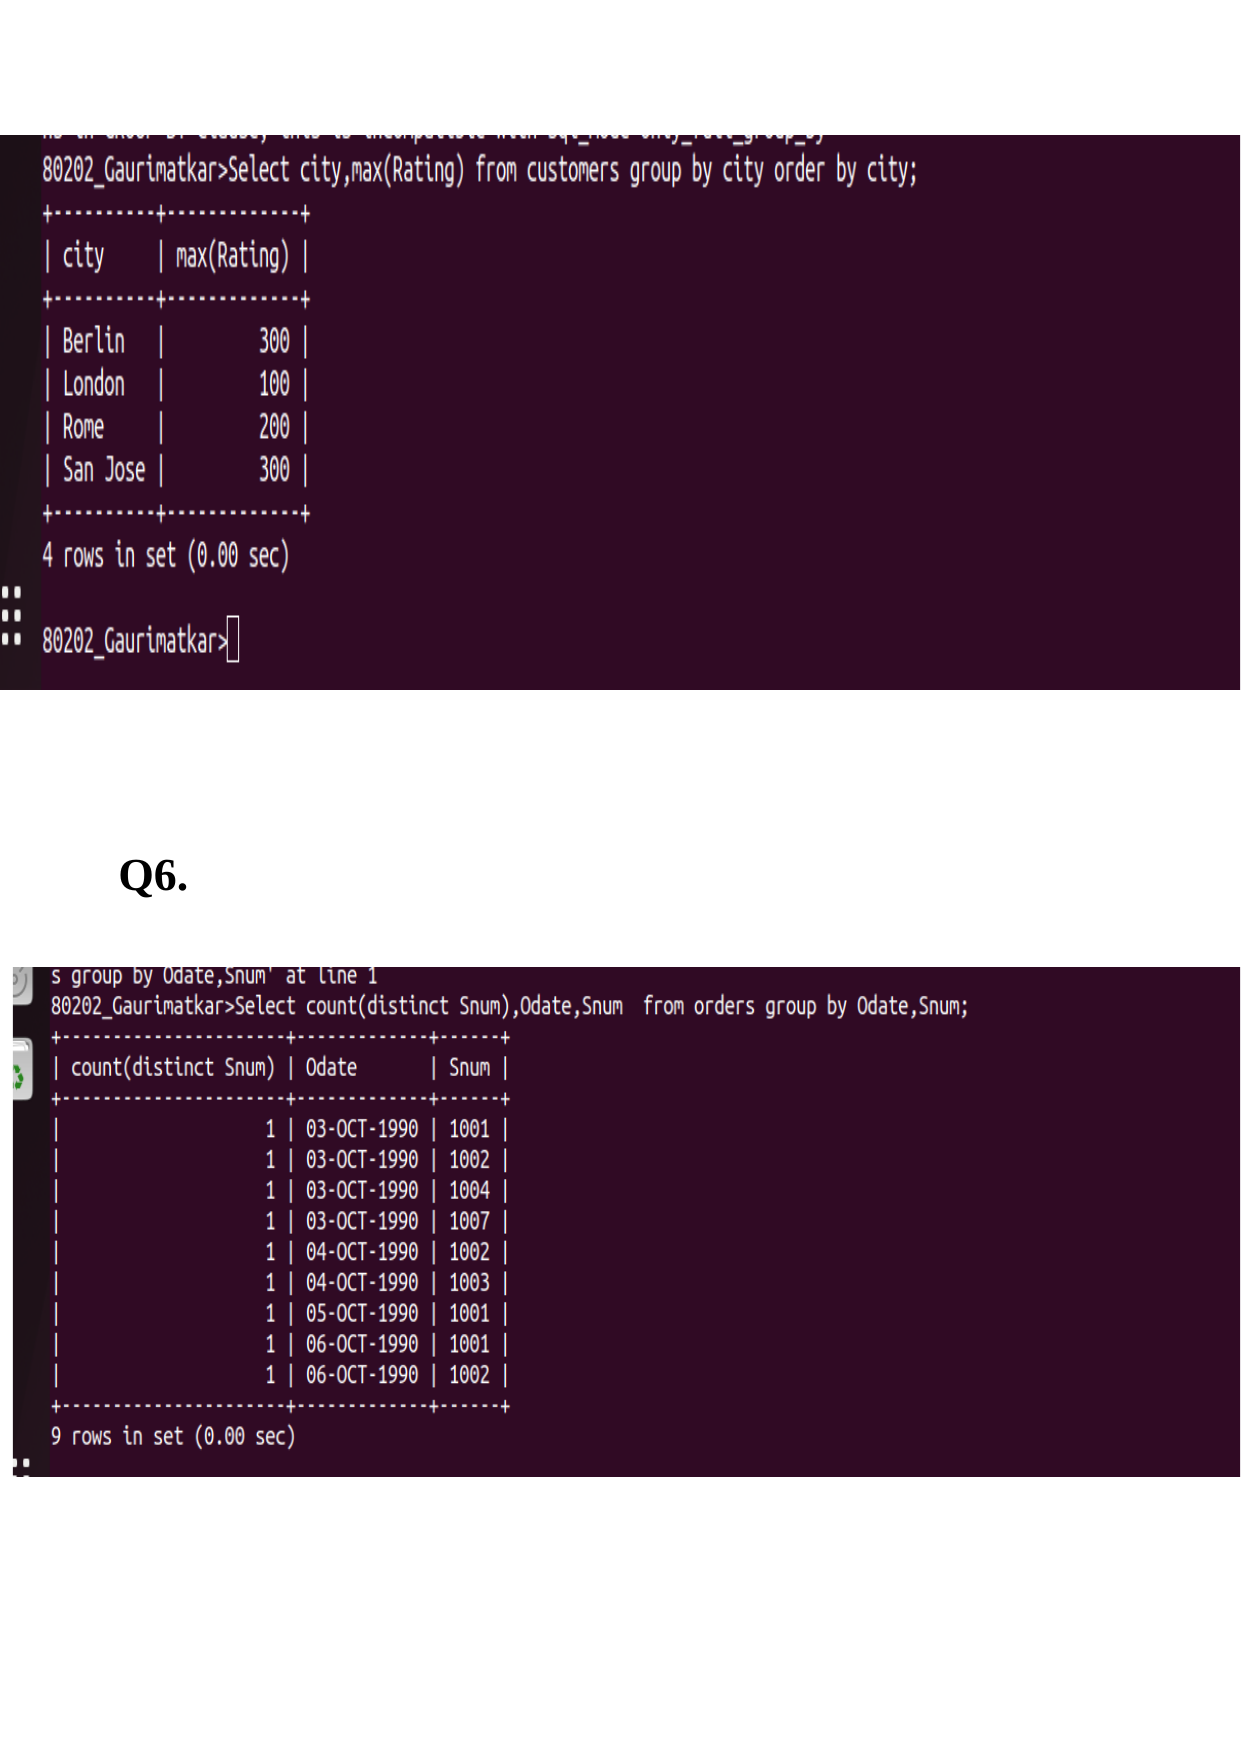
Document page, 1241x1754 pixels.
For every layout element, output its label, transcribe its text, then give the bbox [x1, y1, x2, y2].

text Q6. [118, 847, 1122, 900]
picture [12, 967, 1241, 1477]
picture [0, 135, 1241, 690]
